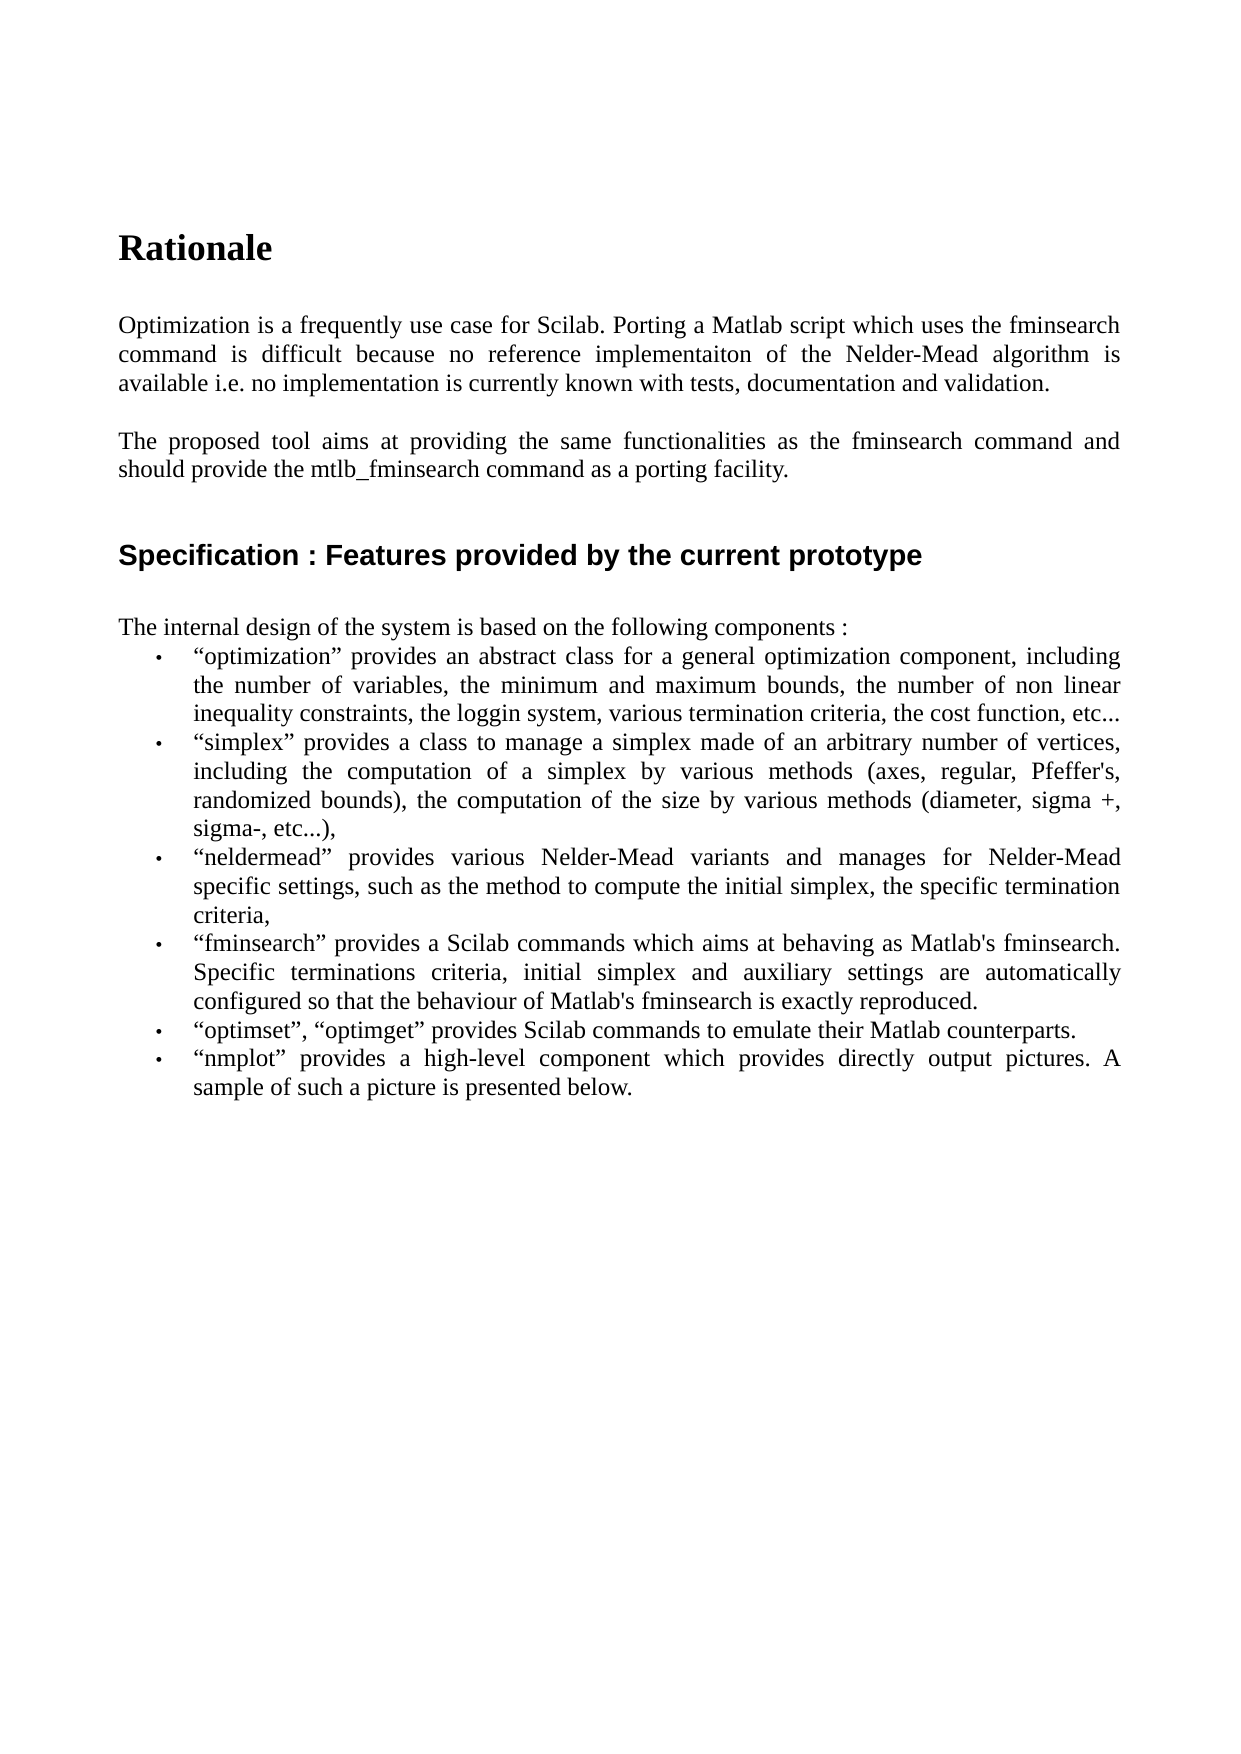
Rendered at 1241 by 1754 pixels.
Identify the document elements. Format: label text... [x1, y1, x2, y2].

list “fminsearch” provides a Scilab commands which aims at behaving as Matlab's fminsearch. Specific terminations criteria, initial simplex and auxiliary settings are automatically configured so that the behaviour of Matlab's fminsearch is exactly reproduced. [156, 928, 1122, 1015]
text The internal design of the system is based on the following components : [118, 612, 1122, 641]
text The proposed tool aims at providing the same functionalities as the fminsearch command and should provide the mtlb_fminsearch command as a porting facility. [118, 426, 1122, 483]
list “neldermead” provides various Nelder-Mead variants and manages for Nelder-Mead specific settings, such as the method to compute the initial simplex, the specific termination criteria, [156, 842, 1122, 928]
list “simplex” provides a class to manage a simplex made of an arbitrary number of vertices, including the computation of a simplex by various methods (axes, regular, Pfeffer's, randomized bounds), the computation of the size by various methods (diameter, sigma +, sigma-, etc...), [156, 727, 1122, 842]
text Optimization is a frequently use case for Scilab. Porting a Matlab script which uses the fminsearch command is difficult because no reference implementaiton of the Nelder-Mead algorithm is available i.e. no implementation is currently known with tests, documentation and validation. [118, 310, 1122, 397]
list “optimset”, “optimget” provides Scilab commands to emulate their Matlab counterparts. [156, 1015, 1122, 1043]
subtitle Specification : Features provided by the current prototype [118, 537, 1122, 571]
list “nmplot” provides a high-level component which provides directly output pictures. A sample of such a picture is presented below. [156, 1043, 1122, 1101]
list “optimization” provides an abstract class for a general optimization component, including the number of variables, the minimum and maximum bounds, the number of non linear inequality constraints, the loggin system, various termination criteria, the cost function, etc... [156, 641, 1122, 727]
subtitle Rationale [118, 226, 1122, 269]
